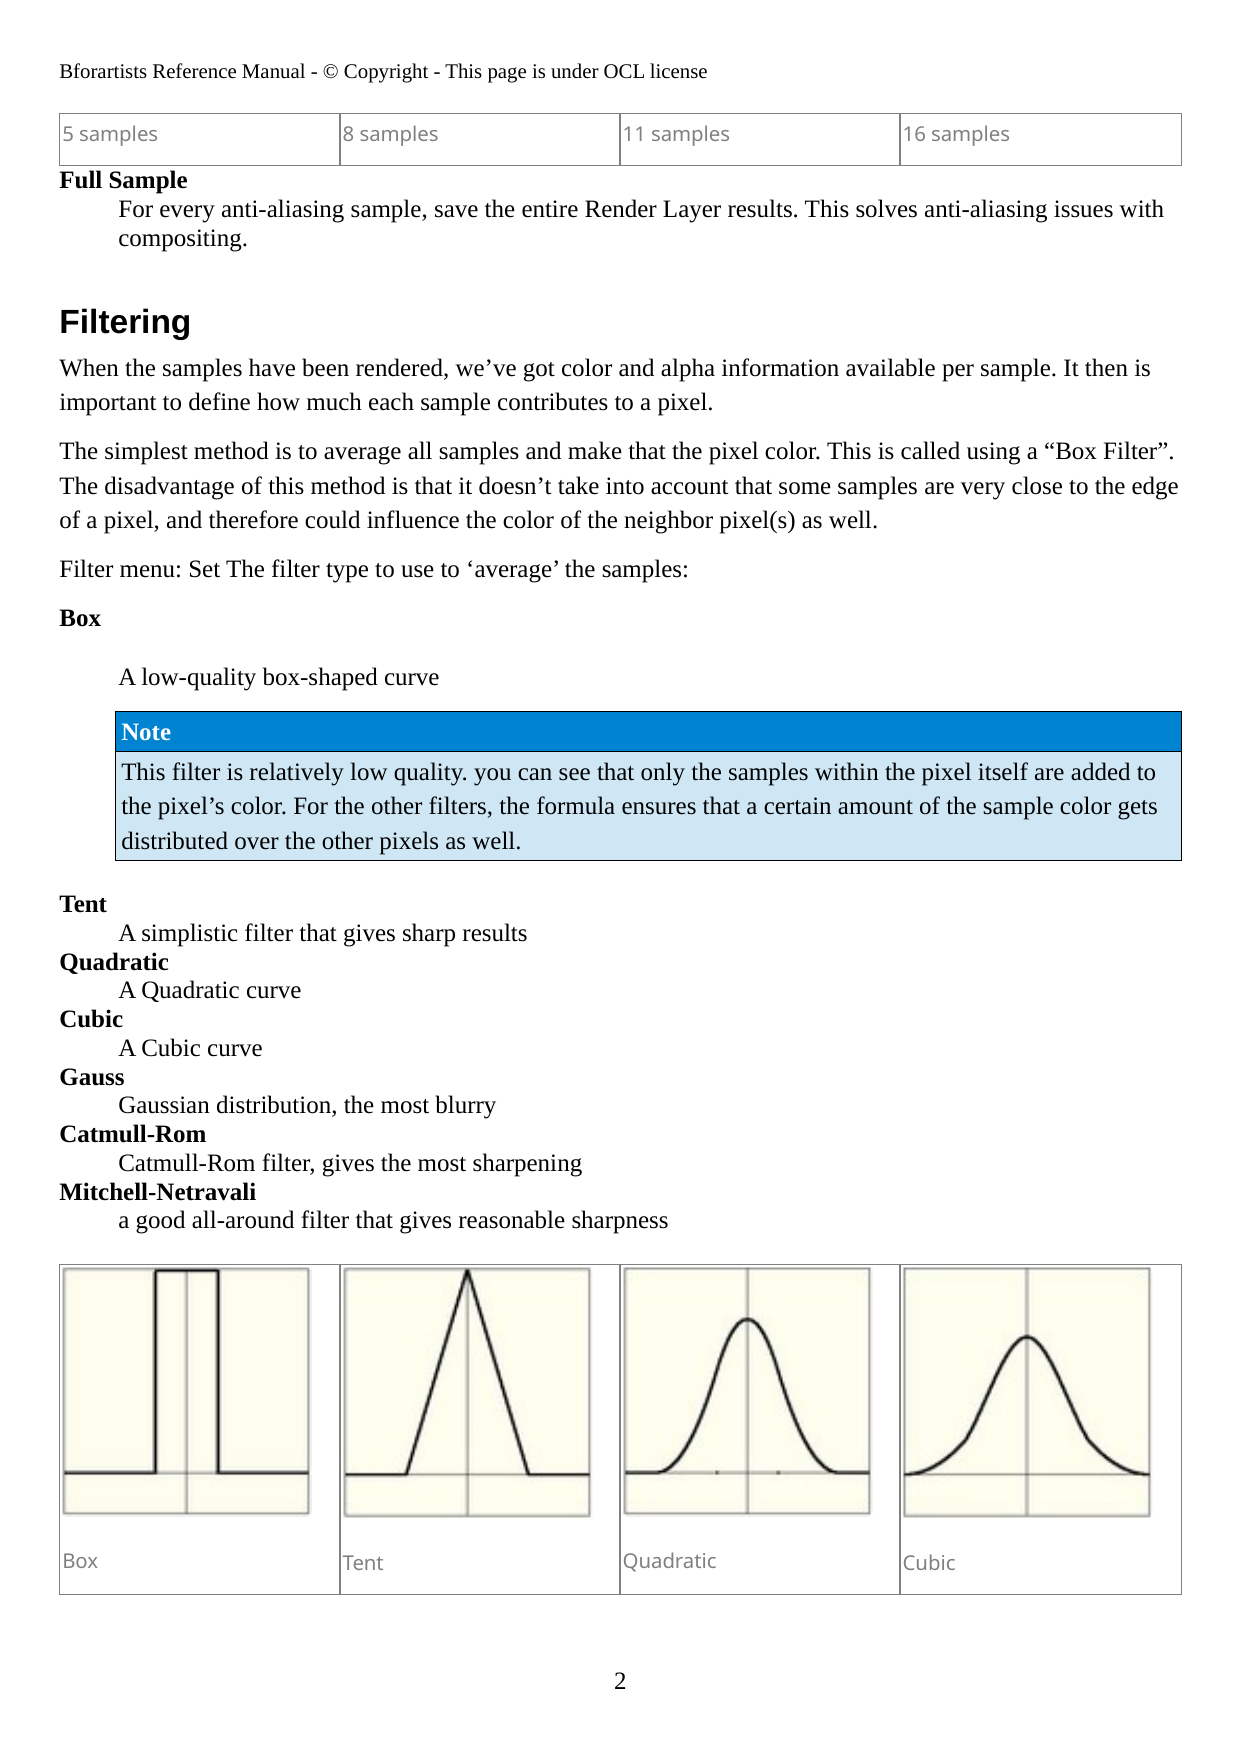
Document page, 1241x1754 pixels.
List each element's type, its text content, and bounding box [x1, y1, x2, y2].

subtitle Quadratic [59, 947, 1181, 975]
table_header Box [60, 1265, 339, 1594]
list a good all-around filter that gives reasonable sharpness [118, 1205, 1181, 1234]
subtitle Box [59, 603, 1181, 632]
list Gaussian distribution, the most blurry [118, 1090, 1181, 1119]
list A Cubic curve [118, 1033, 1181, 1062]
table_header Quadratic [621, 1265, 899, 1594]
subtitle Catmull-Rom [59, 1119, 1181, 1148]
table_header Tent [341, 1265, 619, 1594]
text When the samples have been rendered, we’ve got color and alpha information available per sample. It then is important to define how much each sample contributes to a pixel. [59, 353, 1181, 416]
subtitle Mitchell-Netravali [59, 1177, 1181, 1205]
table_header Note [116, 712, 1181, 751]
subtitle Cubic [59, 1004, 1181, 1033]
table_header 8 samples [341, 114, 619, 165]
subtitle Filtering [59, 302, 1181, 340]
list A Quadratic curve [118, 975, 1181, 1004]
table_header 11 samples [621, 114, 899, 165]
subtitle Full Sample [59, 166, 1181, 194]
table_header 16 samples [901, 114, 1181, 165]
table_header Cubic [901, 1265, 1181, 1594]
picture [342, 1267, 593, 1520]
table_header 5 samples [60, 114, 339, 165]
picture [622, 1267, 873, 1517]
list For every anti-aliasing sample, save the entire Render Layer results. This solves anti-aliasing issues with compositing. [118, 194, 1181, 251]
subtitle Gauss [59, 1062, 1181, 1090]
subtitle Tent [59, 889, 1181, 918]
table_cell This filter is relatively low quality. you can see that only the samples within the pixel itself are added to the pixel’s color. For the other filters, the formula ensures that a certain amount of the sample color gets distributed over the other pixels as well. [116, 752, 1181, 860]
text A low-quality box-shaped curve [118, 662, 1181, 690]
text Filter menu: Set The filter type to use to ‘average’ the samples: [59, 554, 1181, 583]
text The simplest method is to average all samples and make that the pixel color. This is called using a “Box Filter”. The disadvantage of this method is that it doesn’t take into account that some samples are very close to the edge of a pixel, and therefore could influence the color of the neighbor pixel(s) as well. [59, 436, 1181, 534]
picture [62, 1267, 312, 1517]
list Catmull-Rom filter, gives the most sharpening [118, 1148, 1181, 1177]
picture [902, 1267, 1153, 1520]
list A simplistic filter that gives sharp results [118, 918, 1181, 947]
